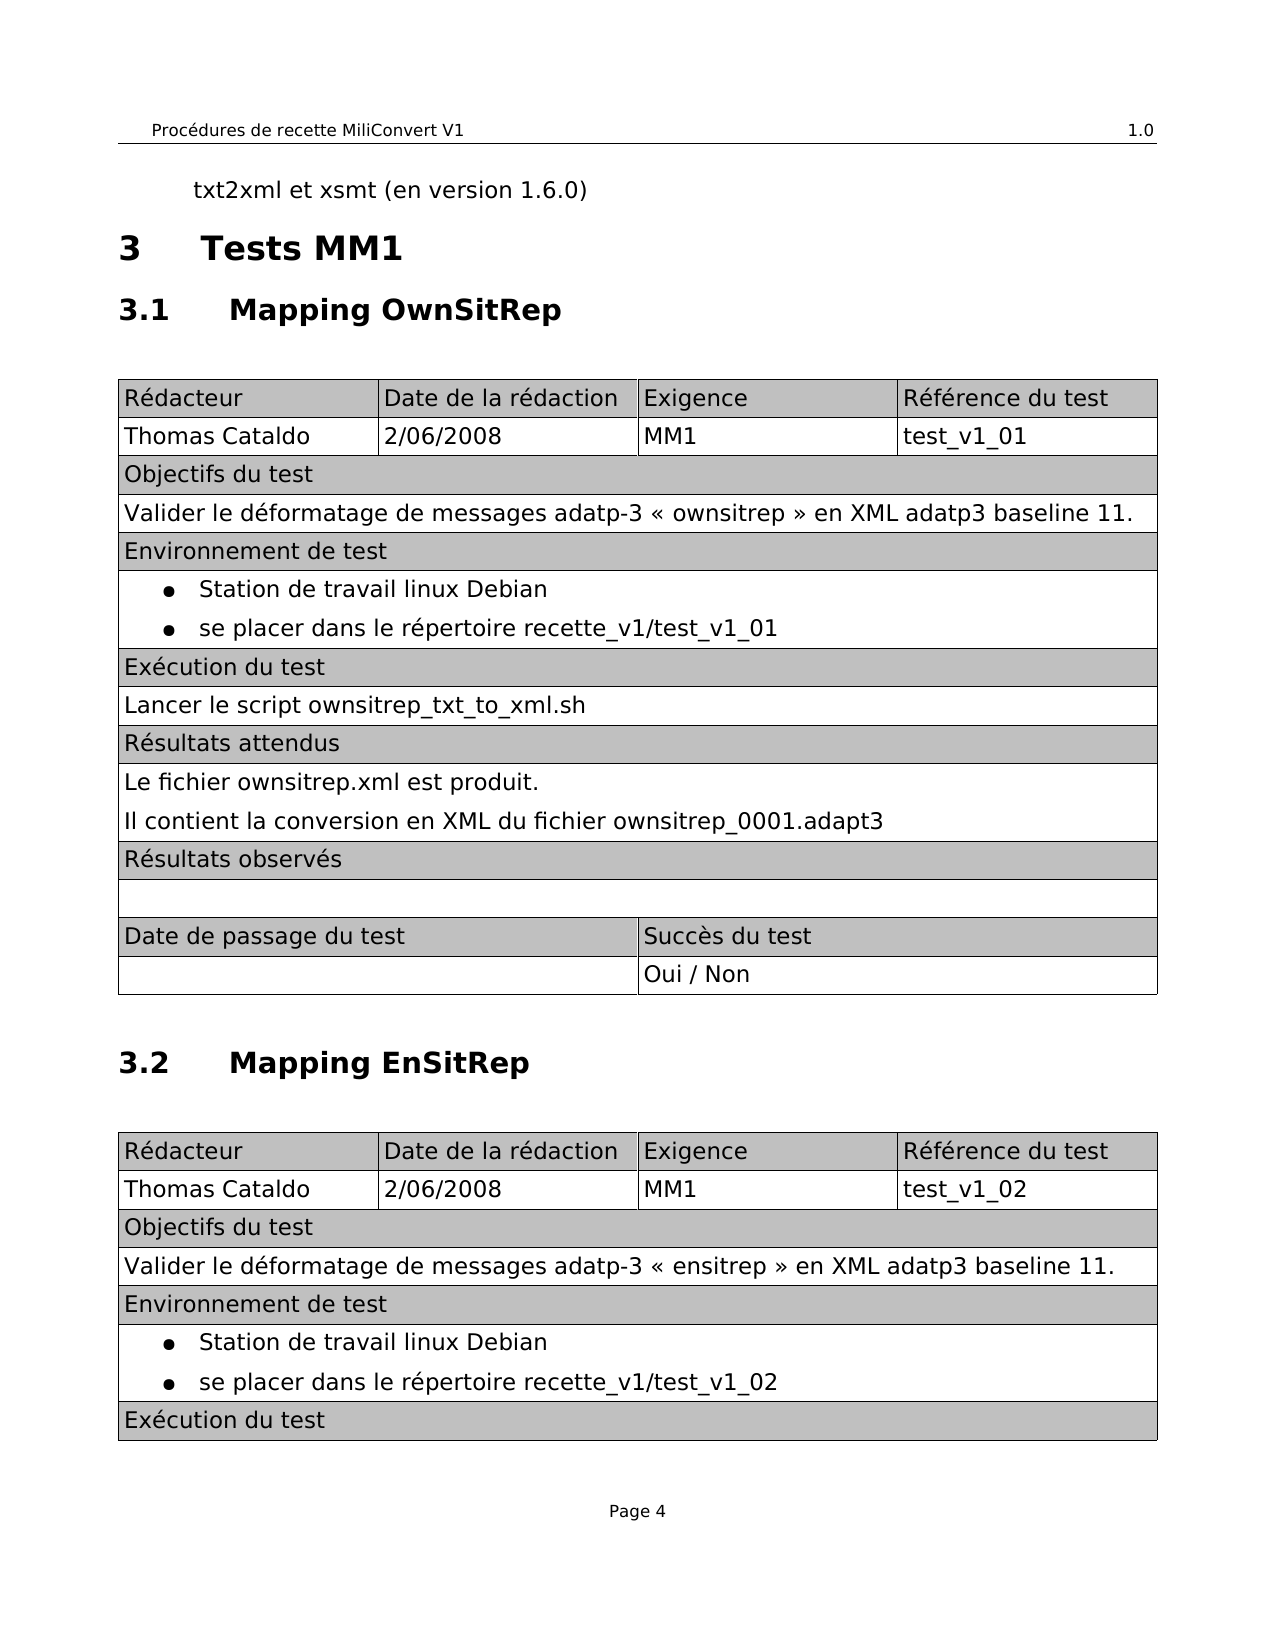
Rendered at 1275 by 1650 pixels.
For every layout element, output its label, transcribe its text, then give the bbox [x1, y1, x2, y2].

table_cell Résultats observés [119, 842, 1157, 879]
table_cell 2/06/2008 [379, 418, 637, 455]
table_cell [119, 957, 637, 994]
table_cell Succès du test [639, 918, 1157, 956]
table_cell Exécution du test [119, 649, 1157, 686]
table_header Rédacteur [119, 1133, 378, 1170]
table_cell Station de travail linux Debian se placer dans le répertoire recette_v1/test_v1_01 [119, 571, 1157, 648]
table_cell Valider le déformatage de messages adatp-3 « ensitrep » en XML adatp3 baseline 11. [119, 1248, 1157, 1285]
subtitle Tests MM1 [118, 229, 1157, 268]
table_cell Le fichier ownsitrep.xml est produit. Il contient la conversion en XML du fichier ownsitrep_0001.adapt3 [119, 764, 1157, 841]
table_cell Thomas Cataldo [119, 1171, 378, 1209]
table_header Date de la rédaction [379, 1133, 637, 1170]
table_cell Objectifs du test [119, 456, 1157, 494]
table_cell 2/06/2008 [379, 1171, 637, 1209]
table_cell Valider le déformatage de messages adatp-3 « ownsitrep » en XML adatp3 baseline 11. [119, 495, 1157, 532]
subtitle Mapping EnSitRep [118, 1046, 1157, 1080]
subtitle Mapping OwnSitRep [118, 293, 1157, 327]
table_header Date de la rédaction [379, 380, 637, 417]
table_header Rédacteur [119, 380, 378, 417]
table_header Référence du test [898, 380, 1157, 417]
table_header Exigence [639, 1133, 897, 1170]
table_header Exigence [639, 380, 897, 417]
table_cell Thomas Cataldo [119, 418, 378, 455]
table_cell [119, 880, 1157, 917]
table_cell Environnement de test [119, 1286, 1157, 1324]
table_cell Station de travail linux Debian se placer dans le répertoire recette_v1/test_v1_02 [119, 1325, 1157, 1401]
table_cell MM1 [639, 418, 897, 455]
table_cell Date de passage du test [119, 918, 637, 956]
table_cell Objectifs du test [119, 1210, 1157, 1247]
table_cell Lancer le script ownsitrep_txt_to_xml.sh [119, 687, 1157, 725]
table_cell MM1 [639, 1171, 897, 1209]
table_cell Oui / Non [639, 957, 1157, 994]
table_cell Résultats attendus [119, 726, 1157, 763]
table_cell test_v1_01 [898, 418, 1157, 455]
table_cell Environnement de test [119, 533, 1157, 570]
list txt2xml et xsmt (en version 1.6.0) [156, 177, 1157, 204]
table_cell Exécution du test [119, 1402, 1157, 1440]
table_header Référence du test [898, 1133, 1157, 1170]
table_cell test_v1_02 [898, 1171, 1157, 1209]
